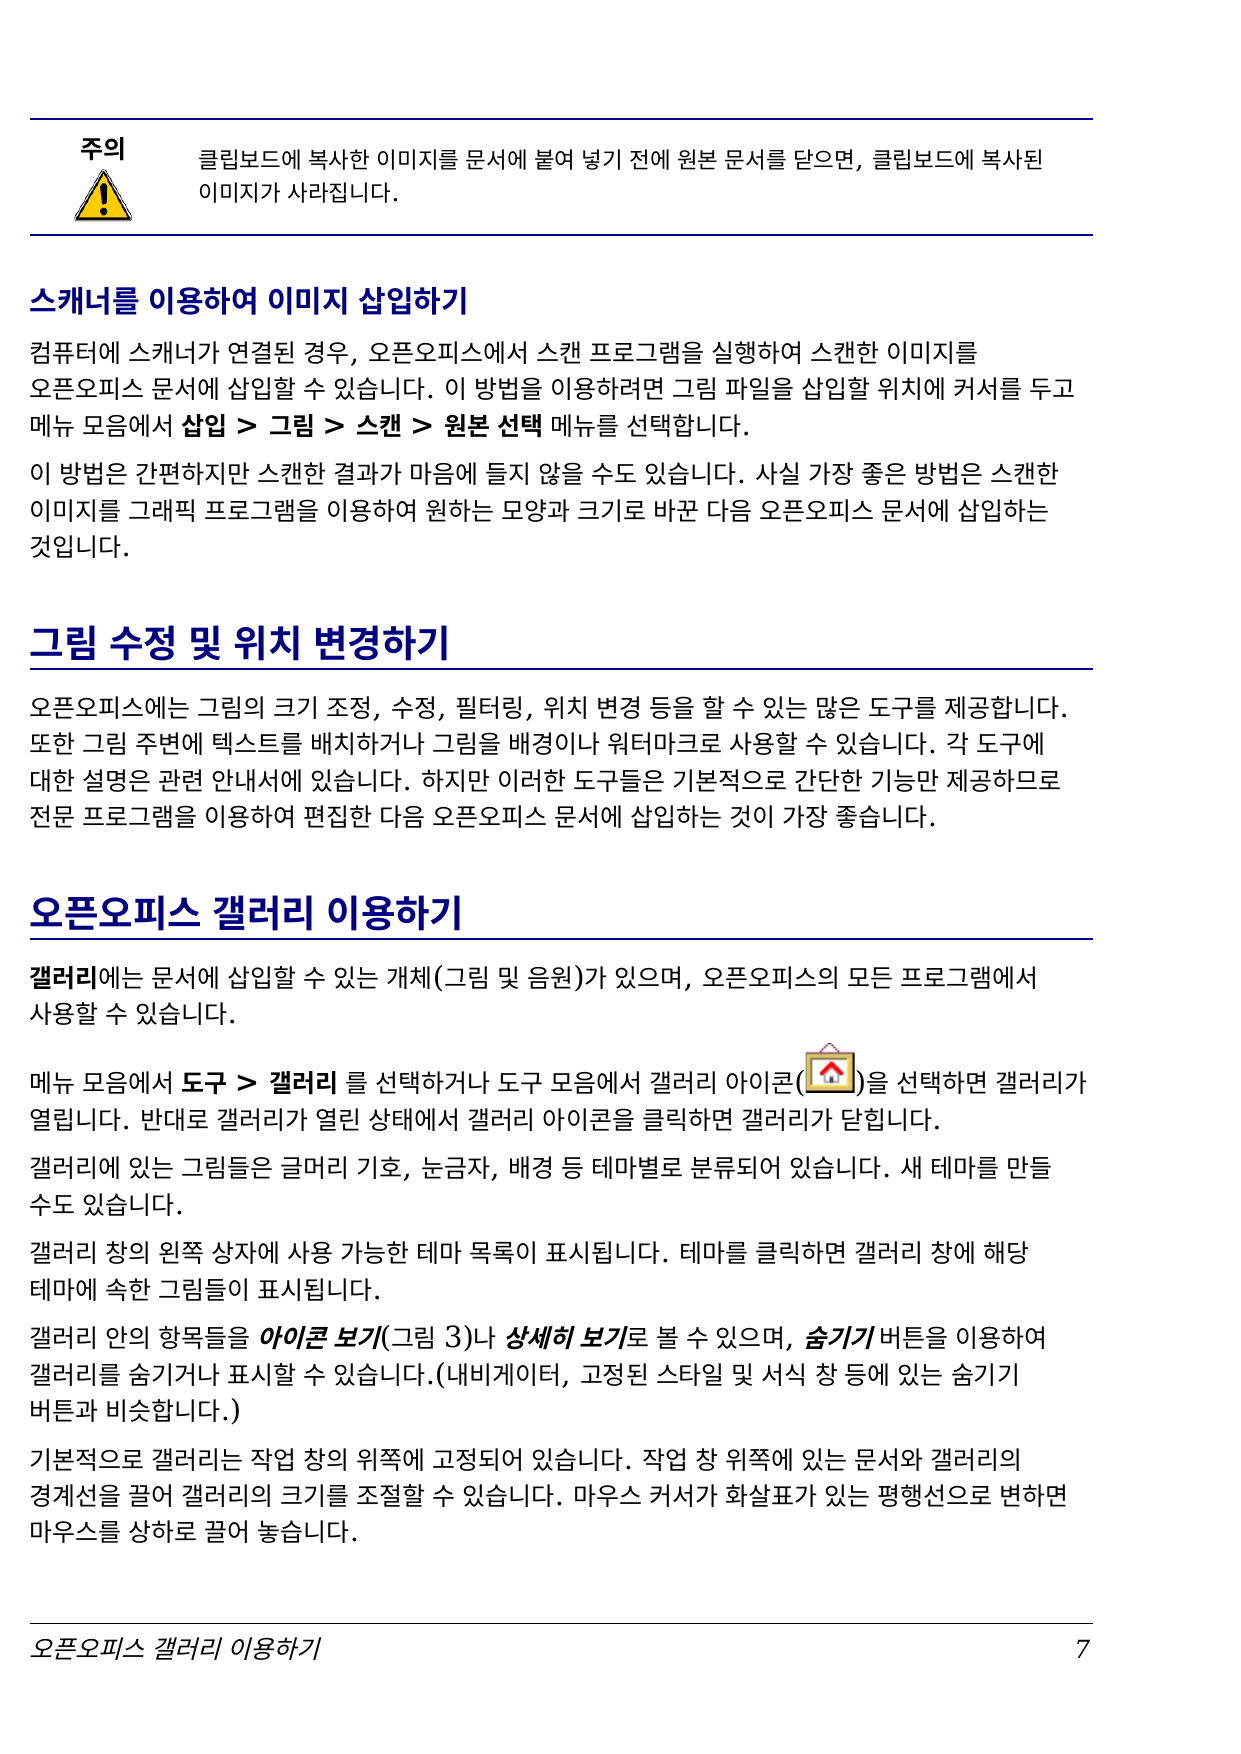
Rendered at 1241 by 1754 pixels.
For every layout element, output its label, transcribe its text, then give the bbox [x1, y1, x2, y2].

text 기본적으로 갤러리는 작업 창의 위쪽에 고정되어 있습니다. 작업 창 위쪽에 있는 문서와 갤러리의 경계선을 끌어 갤러리의 크기를 조절할 수 있습니다. 마우스 커서가 화살표가 있는 평행선으로 변하면 마우스를 상하로 끌어 놓습니다. [29, 1440, 1093, 1549]
subtitle 스캐너를 이용하여 이미지 삽입하기 [29, 278, 1093, 321]
subtitle 그림 수정 및 위치 변경하기 [29, 613, 1093, 670]
subtitle 오픈오피스 갤러리 이용하기 [29, 884, 1093, 940]
picture [71, 165, 136, 225]
text 갤러리에는 문서에 삽입할 수 있는 개체(그림 및 음원)가 있으며, 오픈오피스의 모든 프로그램에서 사용할 수 있습니다. [29, 959, 1093, 1031]
text 갤러리 안의 항목들을 아이콘 보기(그림 3)나 상세히 보기로 볼 수 있으며, 숨기기 버튼을 이용하여 갤러리를 숨기거나 표시할 수 있습니다.(내비게이터, 고정된 스타일 및 서식 창 등에 있는 숨기기 버튼과 비슷합니다.) [29, 1319, 1093, 1428]
text 오픈오피스에는 그림의 크기 조정, 수정, 필터링, 위치 변경 등을 할 수 있는 많은 도구를 제공합니다. 또한 그림 주변에 텍스트를 배치하거나 그림을 배경이나 워터마크로 사용할 수 있습니다. 각 도구에 대한 설명은 관련 안내서에 있습니다. 하지만 이러한 도구들은 기본적으로 간단한 기능만 제공하므로 전문 프로그램을 이용하여 편집한 다음 오픈오피스 문서에 삽입하는 것이 가장 좋습니다. [29, 689, 1093, 834]
text 메뉴 모음에서 도구 > 갤러리 를 선택하거나 도구 모음에서 갤러리 아이콘()을 선택하면 갤러리가 열립니다. 반대로 갤러리가 열린 상태에서 갤러리 아이콘을 클릭하면 갤러리가 닫힙니다. [29, 1044, 1093, 1136]
table_header 주의 [30, 120, 177, 234]
text 이 방법은 간편하지만 스캔한 결과가 마음에 들지 않을 수도 있습니다. 사실 가장 좋은 방법은 스캔한 이미지를 그래픽 프로그램을 이용하여 원하는 모양과 크기로 바꾼 다음 오픈오피스 문서에 삽입하는 것입니다. [29, 455, 1093, 563]
text 컴퓨터에 스캐너가 연결된 경우, 오픈오피스에서 스캔 프로그램을 실행하여 스캔한 이미지를 오픈오피스 문서에 삽입할 수 있습니다. 이 방법을 이용하려면 그림 파일을 삽입할 위치에 커서를 두고 메뉴 모음에서 삽입 > 그림 > 스캔 > 원본 선택 메뉴를 선택합니다. [29, 333, 1093, 442]
text 갤러리 창의 왼쪽 상자에 사용 가능한 테마 목록이 표시됩니다. 테마를 클릭하면 갤러리 창에 해당 테마에 속한 그림들이 표시됩니다. [29, 1234, 1093, 1306]
text 갤러리에 있는 그림들은 글머리 기호, 눈금자, 배경 등 테마별로 분류되어 있습니다. 새 테마를 만들 수도 있습니다. [29, 1149, 1093, 1221]
picture [805, 1043, 855, 1093]
table_header 클립보드에 복사한 이미지를 문서에 붙여 넣기 전에 원본 문서를 닫으면, 클립보드에 복사된 이미지가 사라집니다. [177, 120, 1093, 234]
